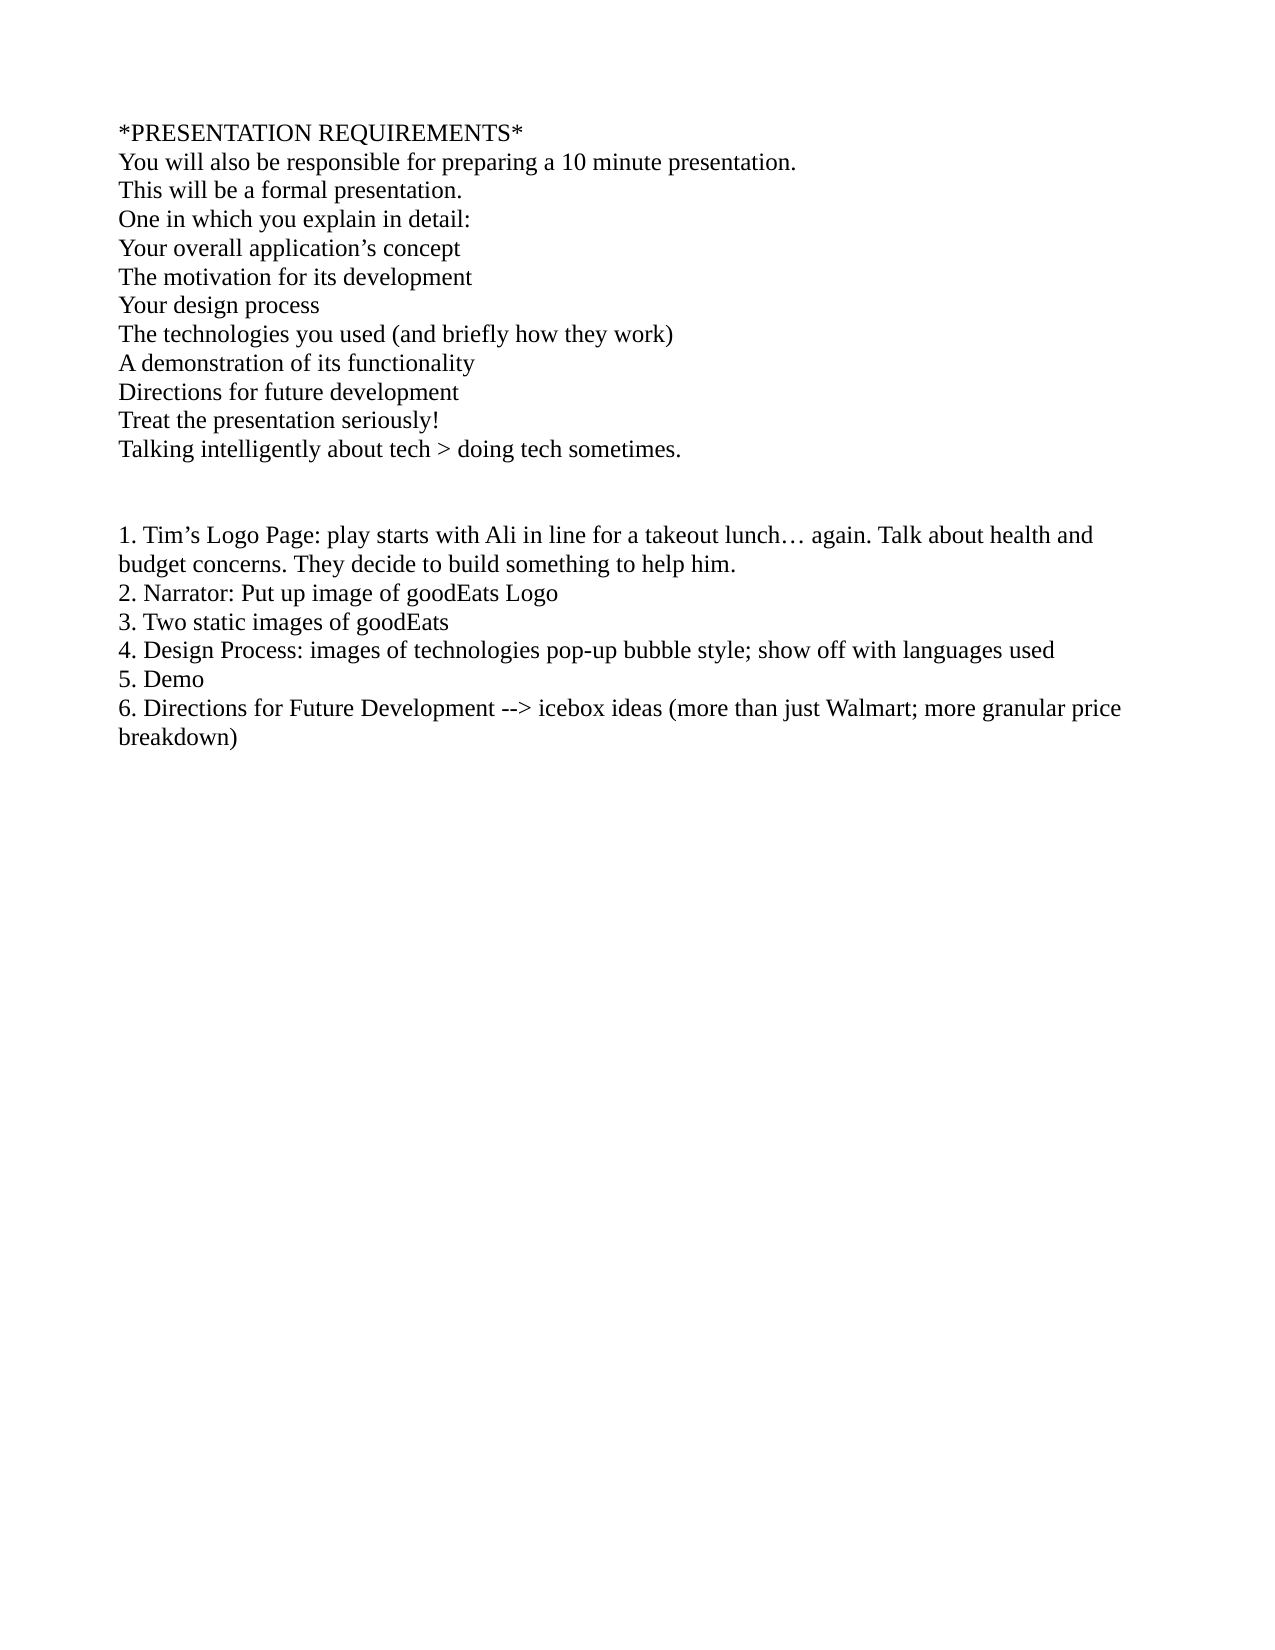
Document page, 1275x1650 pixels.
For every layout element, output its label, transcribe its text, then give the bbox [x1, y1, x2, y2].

text *PRESENTATION REQUIREMENTS* You will also be responsible for preparing a 10 minute presentation. This will be a formal presentation. One in which you explain in detail: Your overall application’s concept The motivation for its development Your design process The technologies you used (and briefly how they work) A demonstration of its functionality Directions for future development Treat the presentation seriously! Talking intelligently about tech > doing tech sometimes. [118, 118, 1157, 463]
text 1. Tim’s Logo Page: play starts with Ali in line for a takeout lunch… again. Talk about health and budget concerns. They decide to build something to help him. 2. Narrator: Put up image of goodEats Logo 3. Two static images of goodEats 4. Design Process: images of technologies pop-up bubble style; show off with languages used 5. Demo 6. Directions for Future Development --> icebox ideas (more than just Walmart; more granular price breakdown) [118, 521, 1157, 751]
